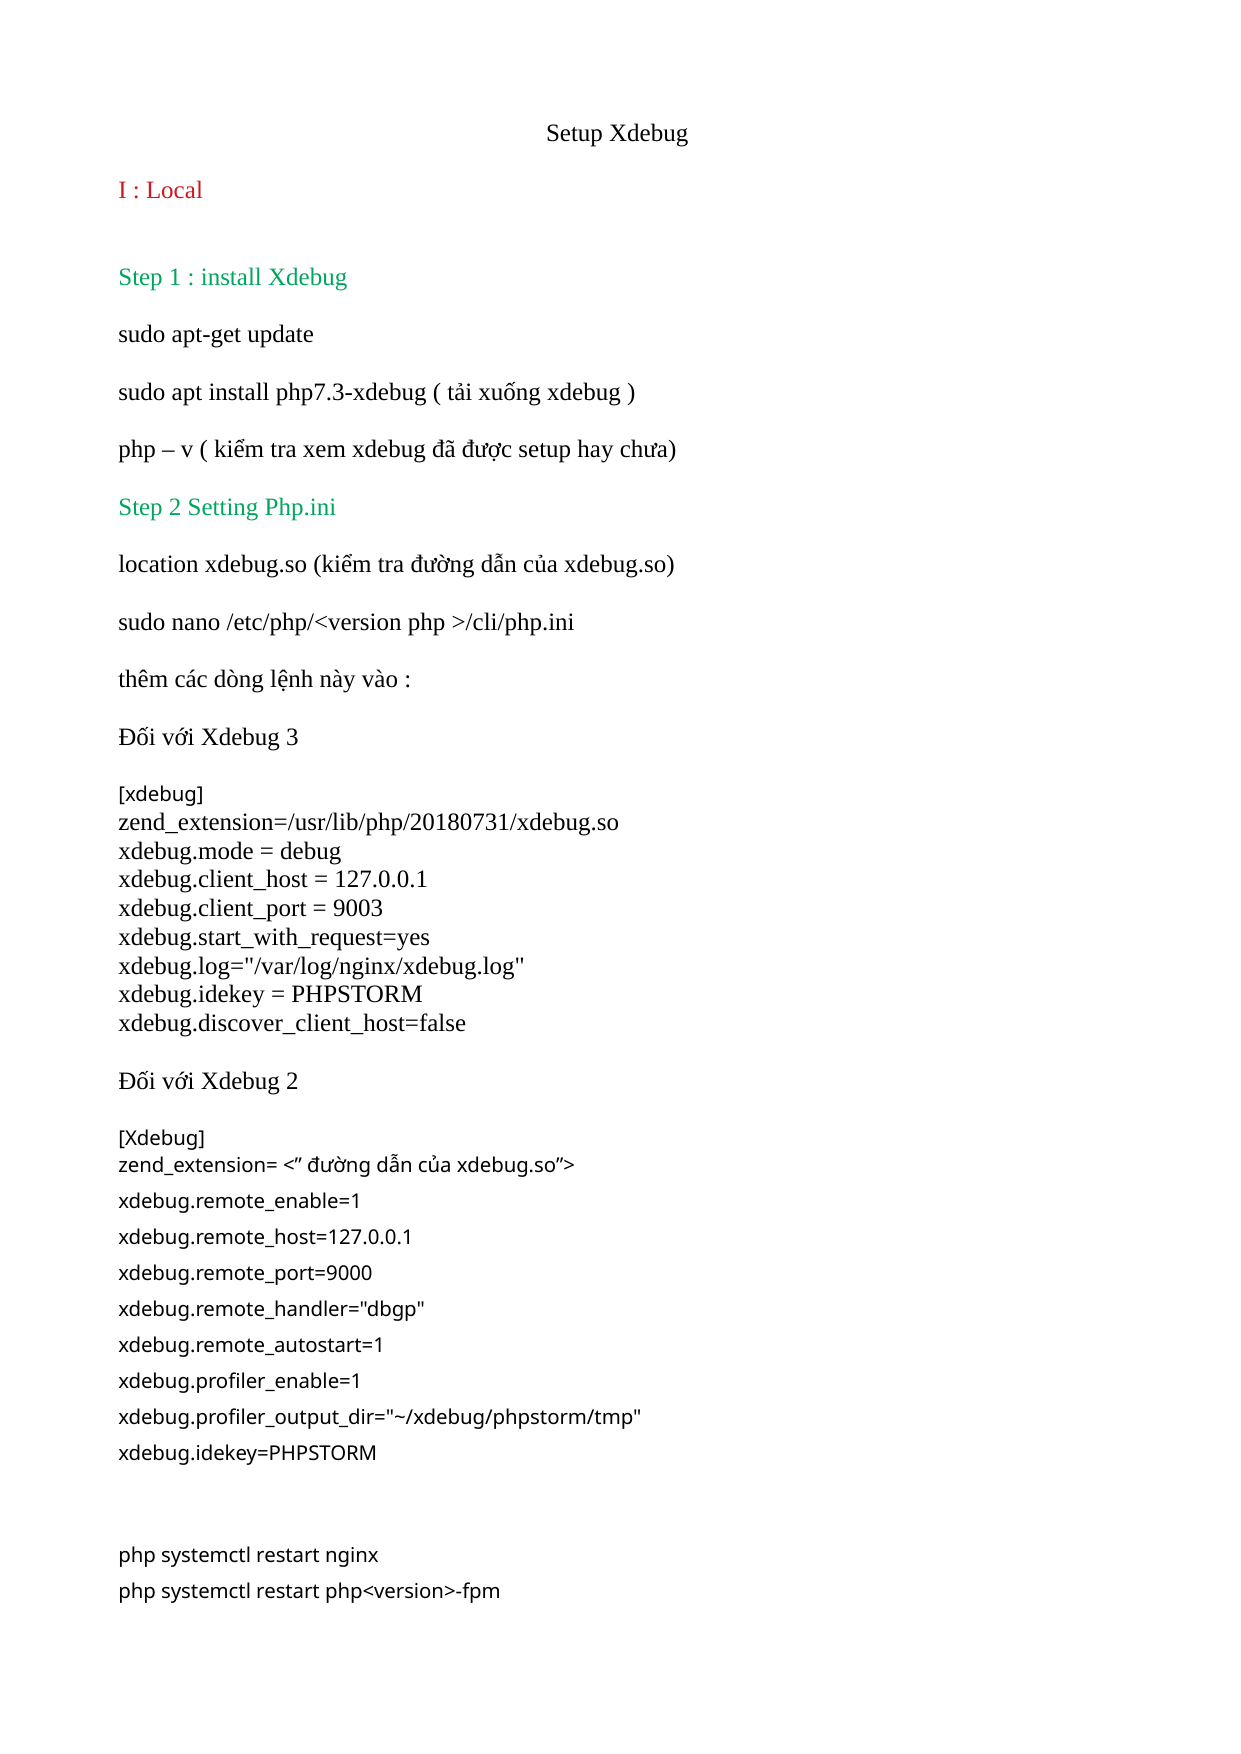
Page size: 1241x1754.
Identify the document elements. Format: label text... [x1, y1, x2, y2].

text I : Local [118, 176, 1122, 204]
text xdebug.remote_enable=1 [118, 1187, 1122, 1215]
text zend_extension= <” đường dẫn của xdebug.so”> [118, 1151, 1122, 1179]
text xdebug.idekey=PHPSTORM [118, 1438, 1122, 1466]
text xdebug.start_with_request=yes [118, 922, 1122, 951]
text php – v ( kiểm tra xem xdebug đã được setup hay chưa) [118, 434, 1122, 463]
text xdebug.idekey = PHPSTORM [118, 979, 1122, 1008]
text location xdebug.so (kiểm tra đường dẫn của xdebug.so) [118, 549, 1122, 578]
text xdebug.remote_handler="dbgp" [118, 1295, 1122, 1322]
text Setup Xdebug [118, 118, 1122, 147]
text xdebug.client_port = 9003 [118, 893, 1122, 922]
text php systemctl restart php<version>-fpm [118, 1577, 1122, 1605]
text Step 1 : install Xdebug [118, 262, 1122, 291]
text xdebug.client_host = 127.0.0.1 [118, 864, 1122, 893]
text xdebug.profiler_enable=1 [118, 1367, 1122, 1394]
text php systemctl restart nginx [118, 1541, 1122, 1569]
text xdebug.profiler_output_dir="~/xdebug/phpstorm/tmp" [118, 1403, 1122, 1430]
text thêm các dòng lệnh này vào : [118, 664, 1122, 693]
text [Xdebug] [118, 1123, 1122, 1151]
text xdebug.remote_port=9000 [118, 1259, 1122, 1287]
text Đối với Xdebug 3 [118, 722, 1122, 751]
text sudo nano /etc/php/<version php >/cli/php.ini [118, 607, 1122, 636]
text [xdebug] [118, 779, 1122, 807]
text Step 2 Setting Php.ini [118, 492, 1122, 521]
text sudo apt install php7.3-xdebug ( tải xuống xdebug ) [118, 377, 1122, 406]
text xdebug.mode = debug [118, 836, 1122, 864]
text xdebug.log="/var/log/nginx/xdebug.log" [118, 951, 1122, 979]
text Đối với Xdebug 2 [118, 1066, 1122, 1094]
text xdebug.discover_client_host=false [118, 1008, 1122, 1037]
text xdebug.remote_host=127.0.0.1 [118, 1223, 1122, 1251]
text xdebug.remote_autostart=1 [118, 1331, 1122, 1358]
text zend_extension=/usr/lib/php/20180731/xdebug.so [118, 807, 1122, 836]
text sudo apt-get update [118, 319, 1122, 348]
